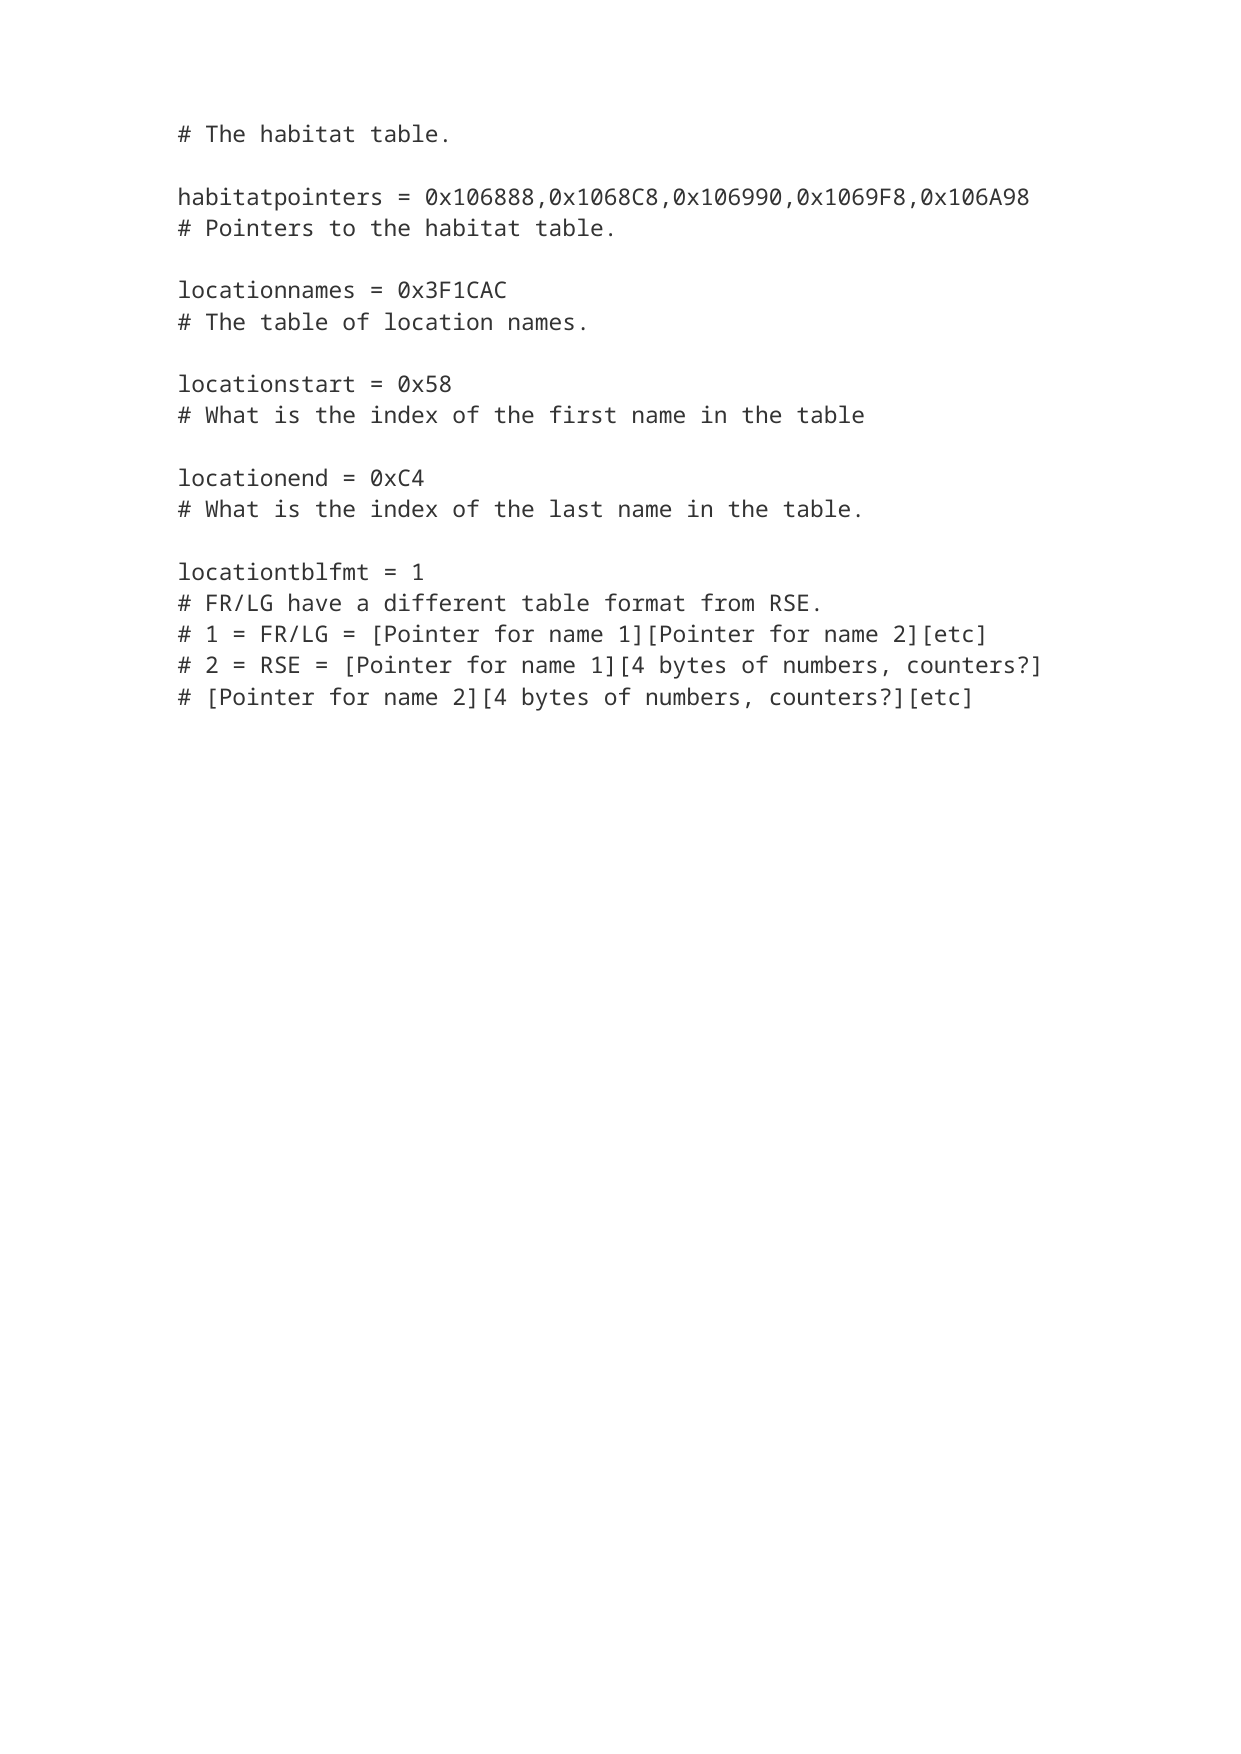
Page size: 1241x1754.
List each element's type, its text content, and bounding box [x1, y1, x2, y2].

text locationtblfmt = 1 [177, 556, 1122, 587]
text # What is the index of the last name in the table. [177, 493, 1122, 524]
text # 1 = FR/LG = [Pointer for name 1][Pointer for name 2][etc] [177, 618, 1122, 649]
text # [Pointer for name 2][4 bytes of numbers, counters?][etc] [177, 681, 1122, 712]
text # The table of location names. [177, 306, 1122, 337]
text locationnames = 0x3F1CAC [177, 274, 1122, 306]
text locationstart = 0x58 [177, 368, 1122, 399]
text locationend = 0xC4 [177, 462, 1122, 493]
text # FR/LG have a different table format from RSE. [177, 587, 1122, 618]
text habitatpointers = 0x106888,0x1068C8,0x106990,0x1069F8,0x106A98 [177, 181, 1122, 212]
text # What is the index of the first name in the table [177, 399, 1122, 431]
text # Pointers to the habitat table. [177, 212, 1122, 243]
text # 2 = RSE = [Pointer for name 1][4 bytes of numbers, counters?] [177, 649, 1122, 681]
text # The habitat table. [177, 118, 1122, 149]
